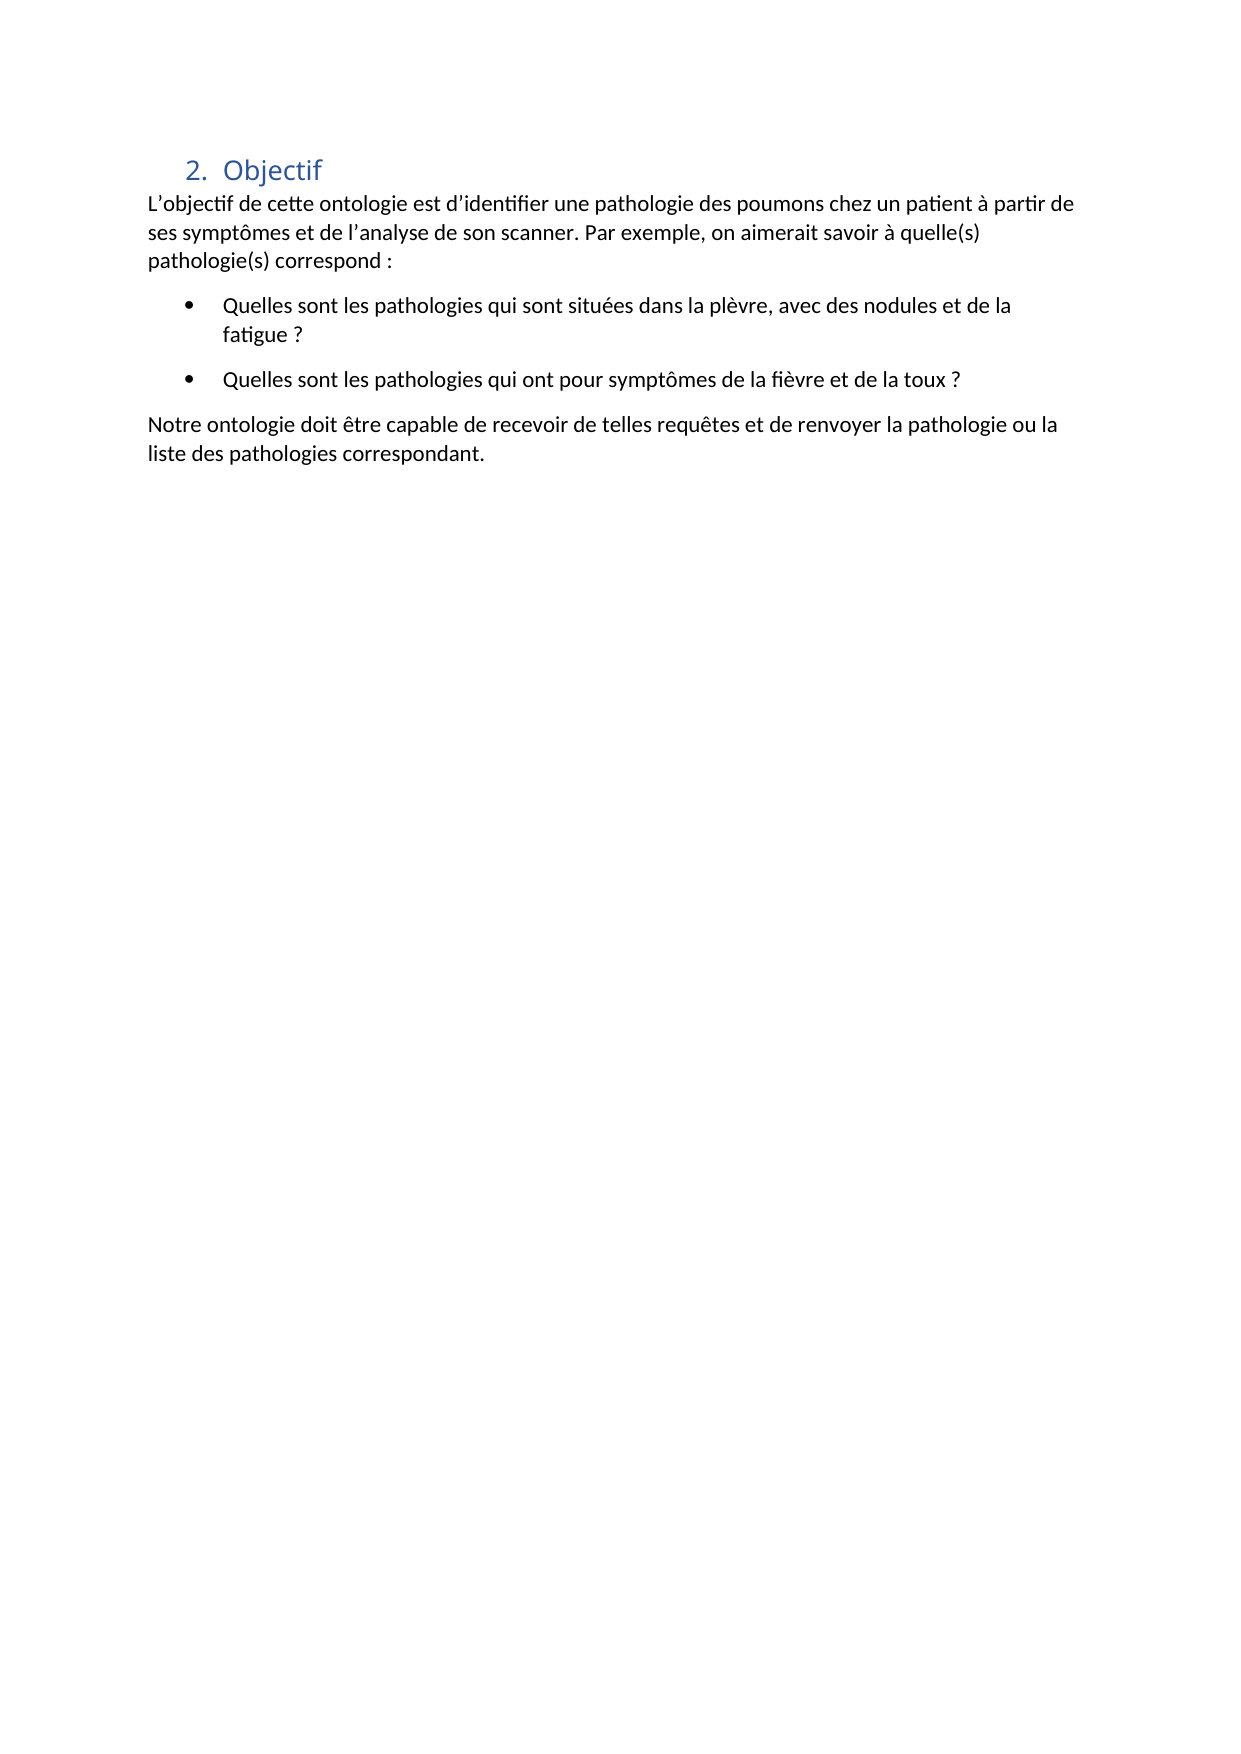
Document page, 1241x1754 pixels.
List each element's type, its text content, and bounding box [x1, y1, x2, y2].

text L’objectif de cette ontologie est d’identifier une pathologie des poumons chez un patient à partir de ses symptômes et de l’analyse de son scanner. Par exemple, on aimerait savoir à quelle(s) pathologie(s) correspond : [148, 189, 1093, 274]
text Notre ontologie doit être capable de recevoir de telles requêtes et de renvoyer la pathologie ou la liste des pathologies correspondant. [148, 411, 1093, 467]
list Quelles sont les pathologies qui ont pour symptômes de la fièvre et de la toux ? [185, 365, 1093, 393]
subtitle Objectif [185, 152, 1093, 189]
list Quelles sont les pathologies qui sont situées dans la plèvre, avec des nodules et de la fatigue ? [185, 292, 1093, 348]
